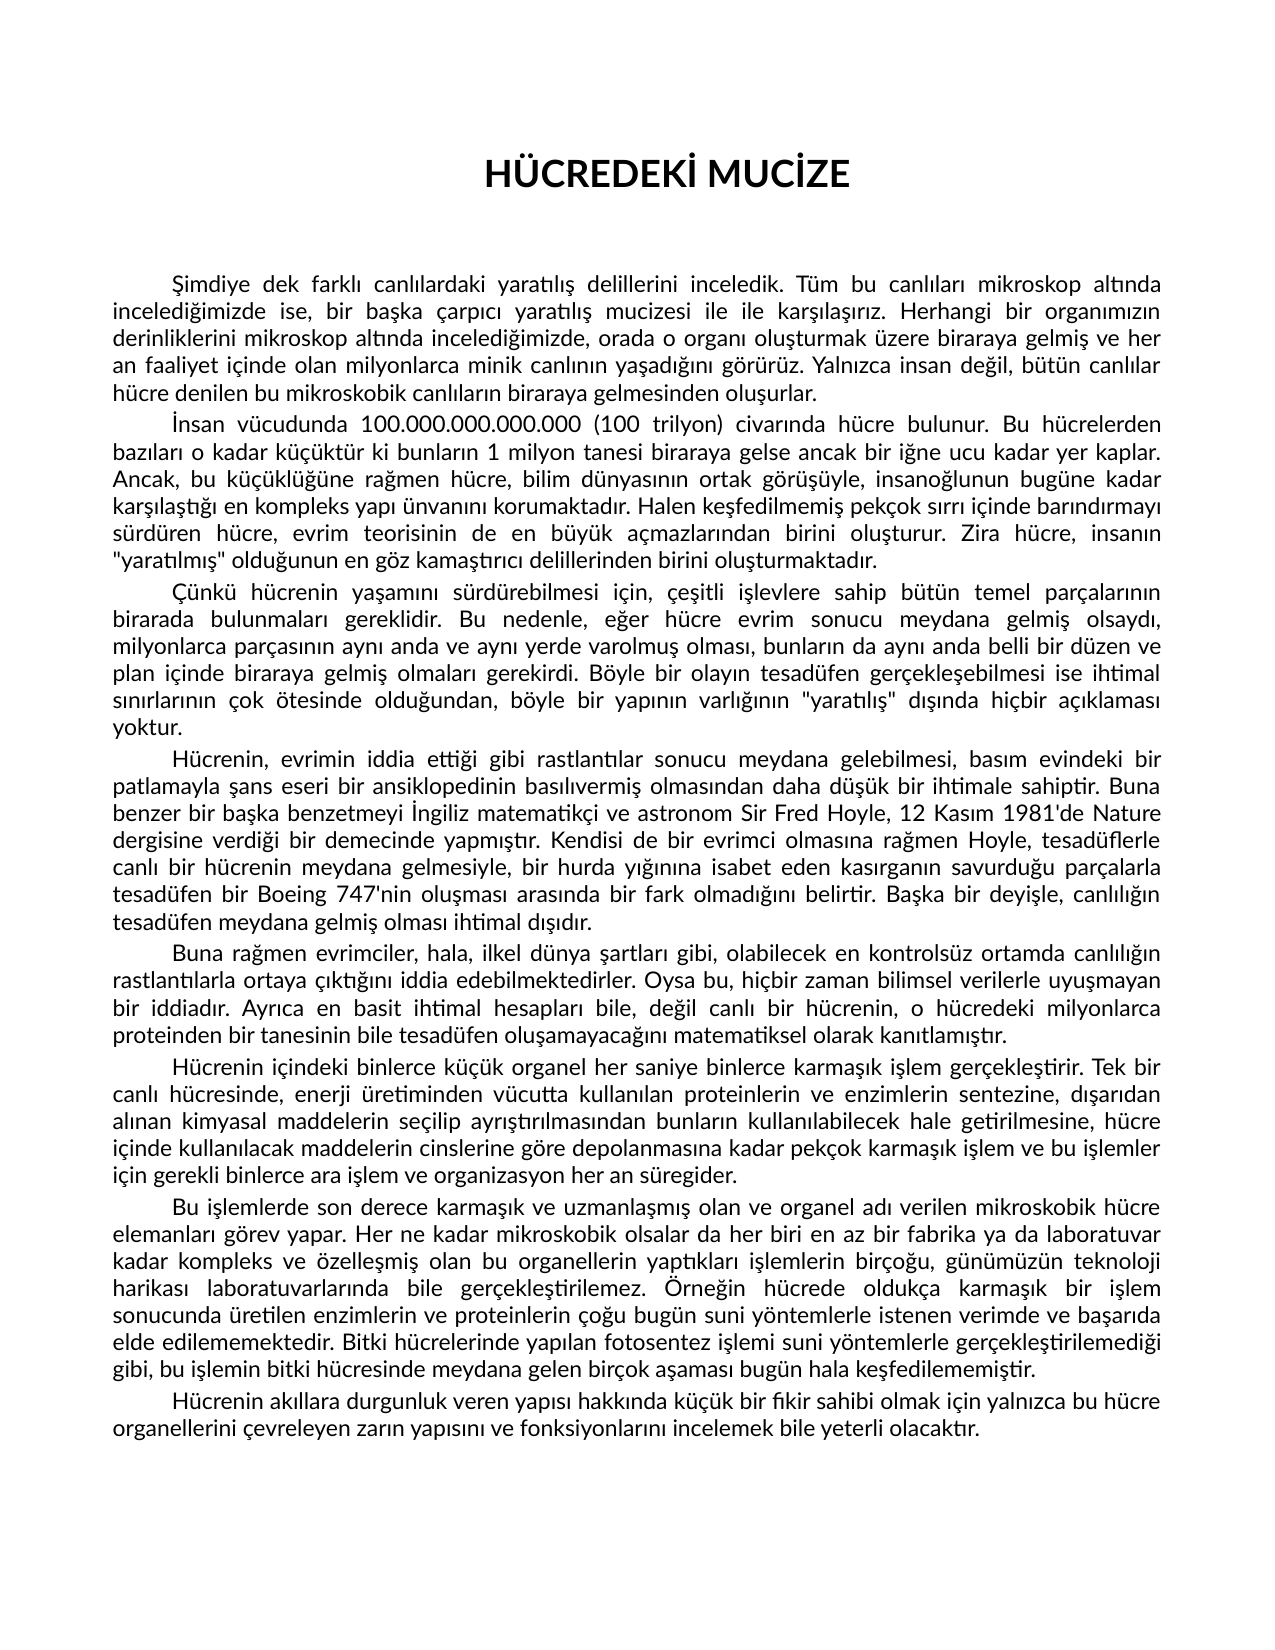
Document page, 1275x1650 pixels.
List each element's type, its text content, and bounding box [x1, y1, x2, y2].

text İnsan vücudunda 100.000.000.000.000 (100 trilyon) civarında hücre bulunur. Bu hücrelerden bazıları o kadar küçüktür ki bunların 1 milyon tanesi biraraya gelse ancak bir iğne ucu kadar yer kaplar. Ancak, bu küçüklüğüne rağmen hücre, bilim dünyasının ortak görüşüyle, insanoğlunun bugüne kadar karşılaştığı en kompleks yapı ünvanını korumaktadır. Halen keşfedilmemiş pekçok sırrı içinde barındırmayı sürdüren hücre, evrim teorisinin de en büyük açmazlarından birini oluşturur. Zira hücre, insanın "yaratılmış" olduğunun en göz kamaştırıcı delillerinden birini oluşturmaktadır. [112, 411, 1162, 574]
text Çünkü hücrenin yaşamını sürdürebilmesi için, çeşitli işlevlere sahip bütün temel parçalarının birarada bulunmaları gereklidir. Bu nedenle, eğer hücre evrim sonucu meydana gelmiş olsaydı, milyonlarca parçasının aynı anda ve aynı yerde varolmuş olması, bunların da aynı anda belli bir düzen ve plan içinde biraraya gelmiş olmaları gerekirdi. Böyle bir olayın tesadüfen gerçekleşebilmesi ise ihtimal sınırlarının çok ötesinde olduğundan, böyle bir yapının varlığının "yaratılış" dışında hiçbir açıklaması yoktur. [112, 578, 1162, 741]
text Hücrenin, evrimin iddia ettiği gibi rastlantılar sonucu meydana gelebilmesi, basım evindeki bir patlamayla şans eseri bir ansiklopedinin basılıvermiş olmasından daha düşük bir ihtimale sahiptir. Buna benzer bir başka benzetmeyi İngiliz matematikçi ve astronom Sir Fred Hoyle, 12 Kasım 1981'de Nature dergisine verdiği bir demecinde yapmıştır. Kendisi de bir evrimci olmasına rağmen Hoyle, tesadüflerle canlı bir hücrenin meydana gelmesiyle, bir hurda yığınına isabet eden kasırganın savurduğu parçalarla tesadüfen bir Boeing 747'nin oluşması arasında bir fark olmadığını belirtir. Başka bir deyişle, canlılığın tesadüfen meydana gelmiş olması ihtimal dışıdır. [112, 746, 1162, 935]
text Bu işlemlerde son derece karmaşık ve uzmanlaşmış olan ve organel adı verilen mikroskobik hücre elemanları görev yapar. Her ne kadar mikroskobik olsalar da her biri en az bir fabrika ya da laboratuvar kadar kompleks ve özelleşmiş olan bu organellerin yaptıkları işlemlerin birçoğu, günümüzün teknoloji harikası laboratuvarlarında bile gerçekleştirilemez. Örneğin hücrede oldukça karmaşık bir işlem sonucunda üretilen enzimlerin ve proteinlerin çoğu bugün suni yöntemlerle istenen verimde ve başarıda elde edilememektedir. Bitki hücrelerinde yapılan fotosentez işlemi suni yöntemlerle gerçekleştirilemediği gibi, bu işlemin bitki hücresinde meydana gelen birçok aşaması bugün hala keşfedilememiştir. [112, 1193, 1162, 1383]
text Buna rağmen evrimciler, hala, ilkel dünya şartları gibi, olabilecek en kontrolsüz ortamda canlılığın rastlantılarla ortaya çıktığını iddia edebilmektedirler. Oysa bu, hiçbir zaman bilimsel verilerle uyuşmayan bir iddiadır. Ayrıca en basit ihtimal hesapları bile, değil canlı bir hücrenin, o hücredeki milyonlarca proteinden bir tanesinin bile tesadüfen oluşamayacağını matematiksel olarak kanıtlamıştır. [112, 940, 1162, 1048]
text Hücrenin akıllara durgunluk veren yapısı hakkında küçük bir fikir sahibi olmak için yalnızca bu hücre organellerini çevreleyen zarın yapısını ve fonksiyonlarını incelemek bile yeterli olacaktır. [112, 1388, 1162, 1442]
text Şimdiye dek farklı canlılardaki yaratılış delillerini inceledik. Tüm bu canlıları mikroskop altında incelediğimizde ise, bir başka çarpıcı yaratılış mucizesi ile ile karşılaşırız. Herhangi bir organımızın derinliklerini mikroskop altında incelediğimizde, orada o organı oluşturmak üzere biraraya gelmiş ve her an faaliyet içinde olan milyonlarca minik canlının yaşadığını görürüz. Yalnızca insan değil, bütün canlılar hücre denilen bu mikroskobik canlıların biraraya gelmesinden oluşurlar. [112, 271, 1162, 406]
text Hücrenin içindeki binlerce küçük organel her saniye binlerce karmaşık işlem gerçekleştirir. Tek bir canlı hücresinde, enerji üretiminden vücutta kullanılan proteinlerin ve enzimlerin sentezine, dışarıdan alınan kimyasal maddelerin seçilip ayrıştırılmasından bunların kullanılabilecek hale getirilmesine, hücre içinde kullanılacak maddelerin cinslerine göre depolanmasına kadar pekçok karmaşık işlem ve bu işlemler için gerekli binlerce ara işlem ve organizasyon her an süregider. [112, 1053, 1162, 1189]
text HÜCREDEKİ MUCİZE [112, 150, 1162, 195]
